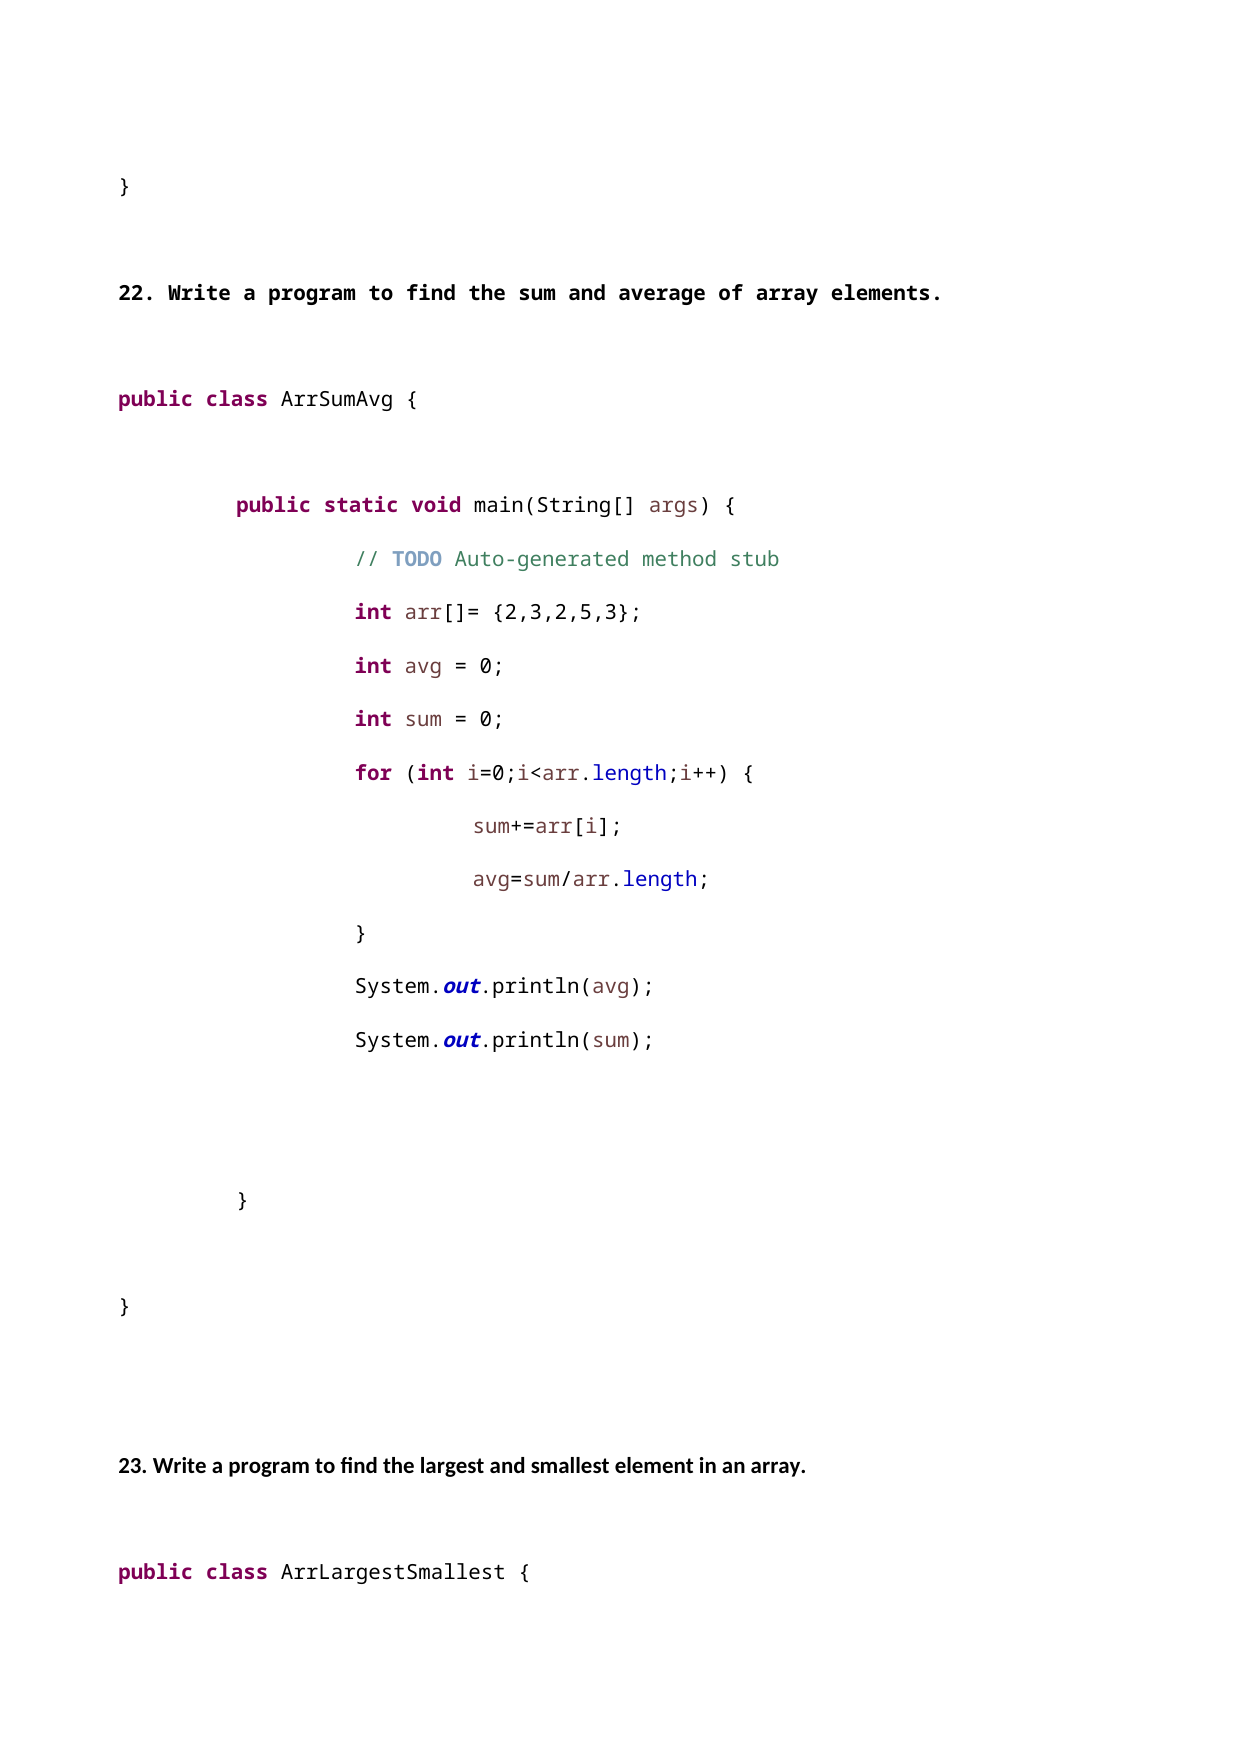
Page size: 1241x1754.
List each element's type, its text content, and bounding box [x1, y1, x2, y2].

text public class ArrLargestSmallest { [118, 1557, 1122, 1585]
text 23. Write a program to find the largest and smallest element in an array. [118, 1451, 1122, 1479]
text System.out.println(avg); [118, 971, 1122, 1000]
text for (int i=0;i<arr.length;i++) { [118, 758, 1122, 786]
text } [118, 1185, 1122, 1213]
text int sum = 0; [118, 704, 1122, 733]
text // TODO Auto-generated method stub [118, 544, 1122, 572]
text 22. Write a program to find the sum and average of array elements. [118, 278, 1122, 306]
text public class ArrSumAvg { [118, 384, 1122, 412]
text avg=sum/arr.length; [118, 864, 1122, 893]
text } [118, 1291, 1122, 1320]
text sum+=arr[i]; [118, 811, 1122, 839]
text } [118, 918, 1122, 946]
text int avg = 0; [118, 651, 1122, 679]
text } [118, 171, 1122, 199]
text System.out.println(sum); [118, 1025, 1122, 1053]
text int arr[]= {2,3,2,5,3}; [118, 597, 1122, 626]
text public static void main(String[] args) { [118, 491, 1122, 519]
